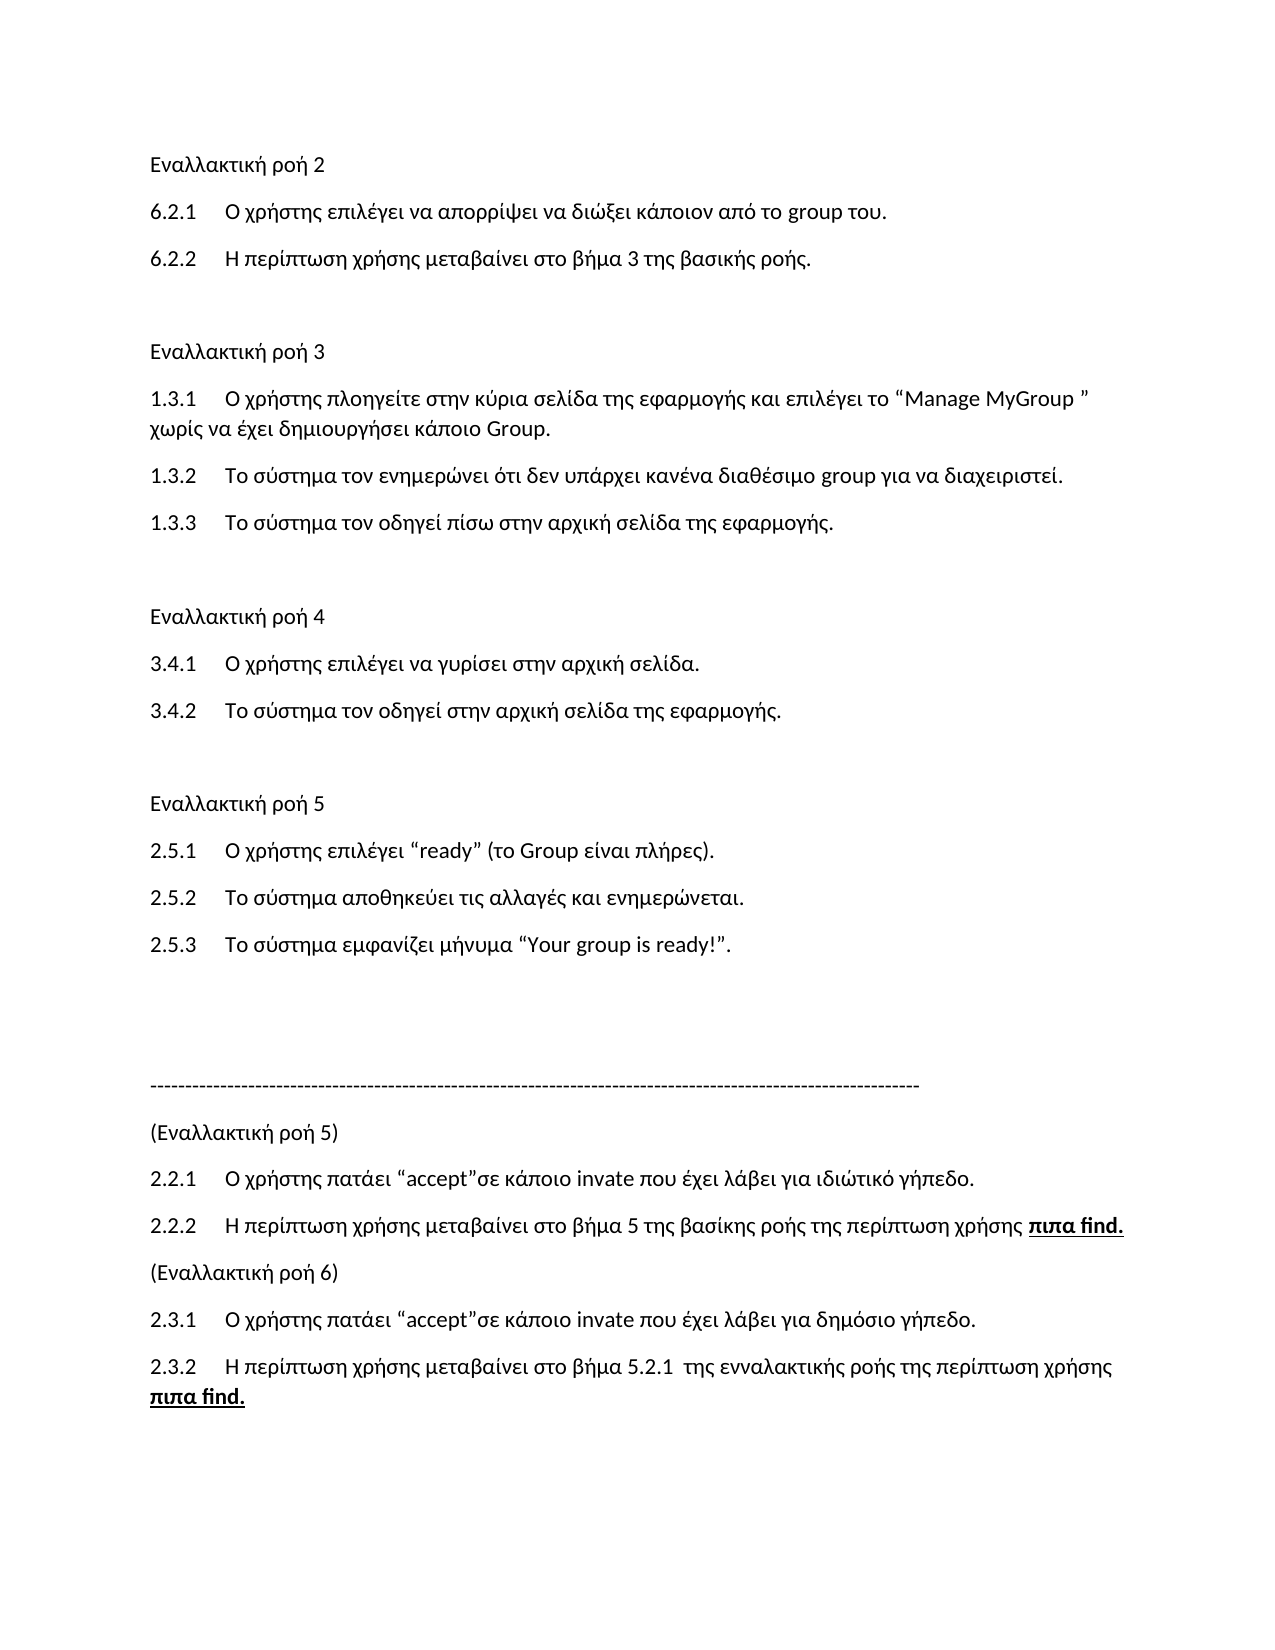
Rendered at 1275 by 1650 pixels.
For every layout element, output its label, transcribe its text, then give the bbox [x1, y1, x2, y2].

text 2.3.1 Ο χρήστης πατάει “accept”σε κάποιο invate που έχει λάβει για δημόσιο γήπεδο. [150, 1305, 1125, 1333]
text Εναλλακτική ροή 4 [150, 602, 1125, 630]
text 6.2.1 Ο χρήστης επιλέγει να απορρίψει να διώξει κάποιον από το group του. [150, 197, 1125, 225]
text Εναλλακτική ροή 2 [150, 150, 1125, 178]
text 2.5.3 Το σύστημα εμφανίζει μήνυμα “Your group is ready!”. [150, 930, 1125, 958]
text 3.4.1 O χρήστης επιλέγει να γυρίσει στην αρχική σελίδα. [150, 649, 1125, 677]
text 2.5.2 Το σύστημα αποθηκεύει τις αλλαγές και ενημερώνεται. [150, 883, 1125, 911]
text 2.2.1 Ο χρήστης πατάει “accept”σε κάποιο invate που έχει λάβει για ιδιώτικό γήπεδο. [150, 1164, 1125, 1193]
text (Εναλλακτική ροή 6) [150, 1258, 1125, 1286]
text 1.3.2 Το σύστημα τον ενημερώνει ότι δεν υπάρχει κανένα διαθέσιμο group για να διαχειριστεί. [150, 461, 1125, 489]
text 2.2.2 Η περίπτωση χρήσης μεταβαίνει στο βήμα 5 της βασίκης ροής της περίπτωση χρήσης πιπα find. [150, 1211, 1125, 1239]
text 2.5.1 O χρήστης επιλέγει “ready” (το Group είναι πλήρες). [150, 836, 1125, 864]
text 2.3.2 Η περίπτωση χρήσης μεταβαίνει στο βήμα 5.2.1 της ενναλακτικής ροής της περίπτωση χρήσης πιπα find. [150, 1352, 1125, 1410]
text (Εναλλακτική ροή 5) [150, 1118, 1125, 1146]
text 1.3.1 Ο χρήστης πλοηγείτε στην κύρια σελίδα της εφαρμογής και επιλέγει το “Manage MyGroup ” χωρίς να έχει δημιουργήσει κάποιο Group. [150, 384, 1125, 443]
text Εναλλακτική ροή 3 [150, 337, 1125, 366]
text 1.3.3 Το σύστημα τον οδηγεί πίσω στην αρχική σελίδα της εφαρμογής. [150, 508, 1125, 536]
text 6.2.2 Η περίπτωση χρήσης μεταβαίνει στο βήμα 3 της βασικής ροής. [150, 244, 1125, 272]
text 3.4.2 Το σύστημα τον οδηγεί στην αρχική σελίδα της εφαρμογής. [150, 696, 1125, 724]
text -------------------------------------------------------------------------------------------------------------- [150, 1071, 1125, 1099]
text Εναλλακτική ροή 5 [150, 789, 1125, 818]
